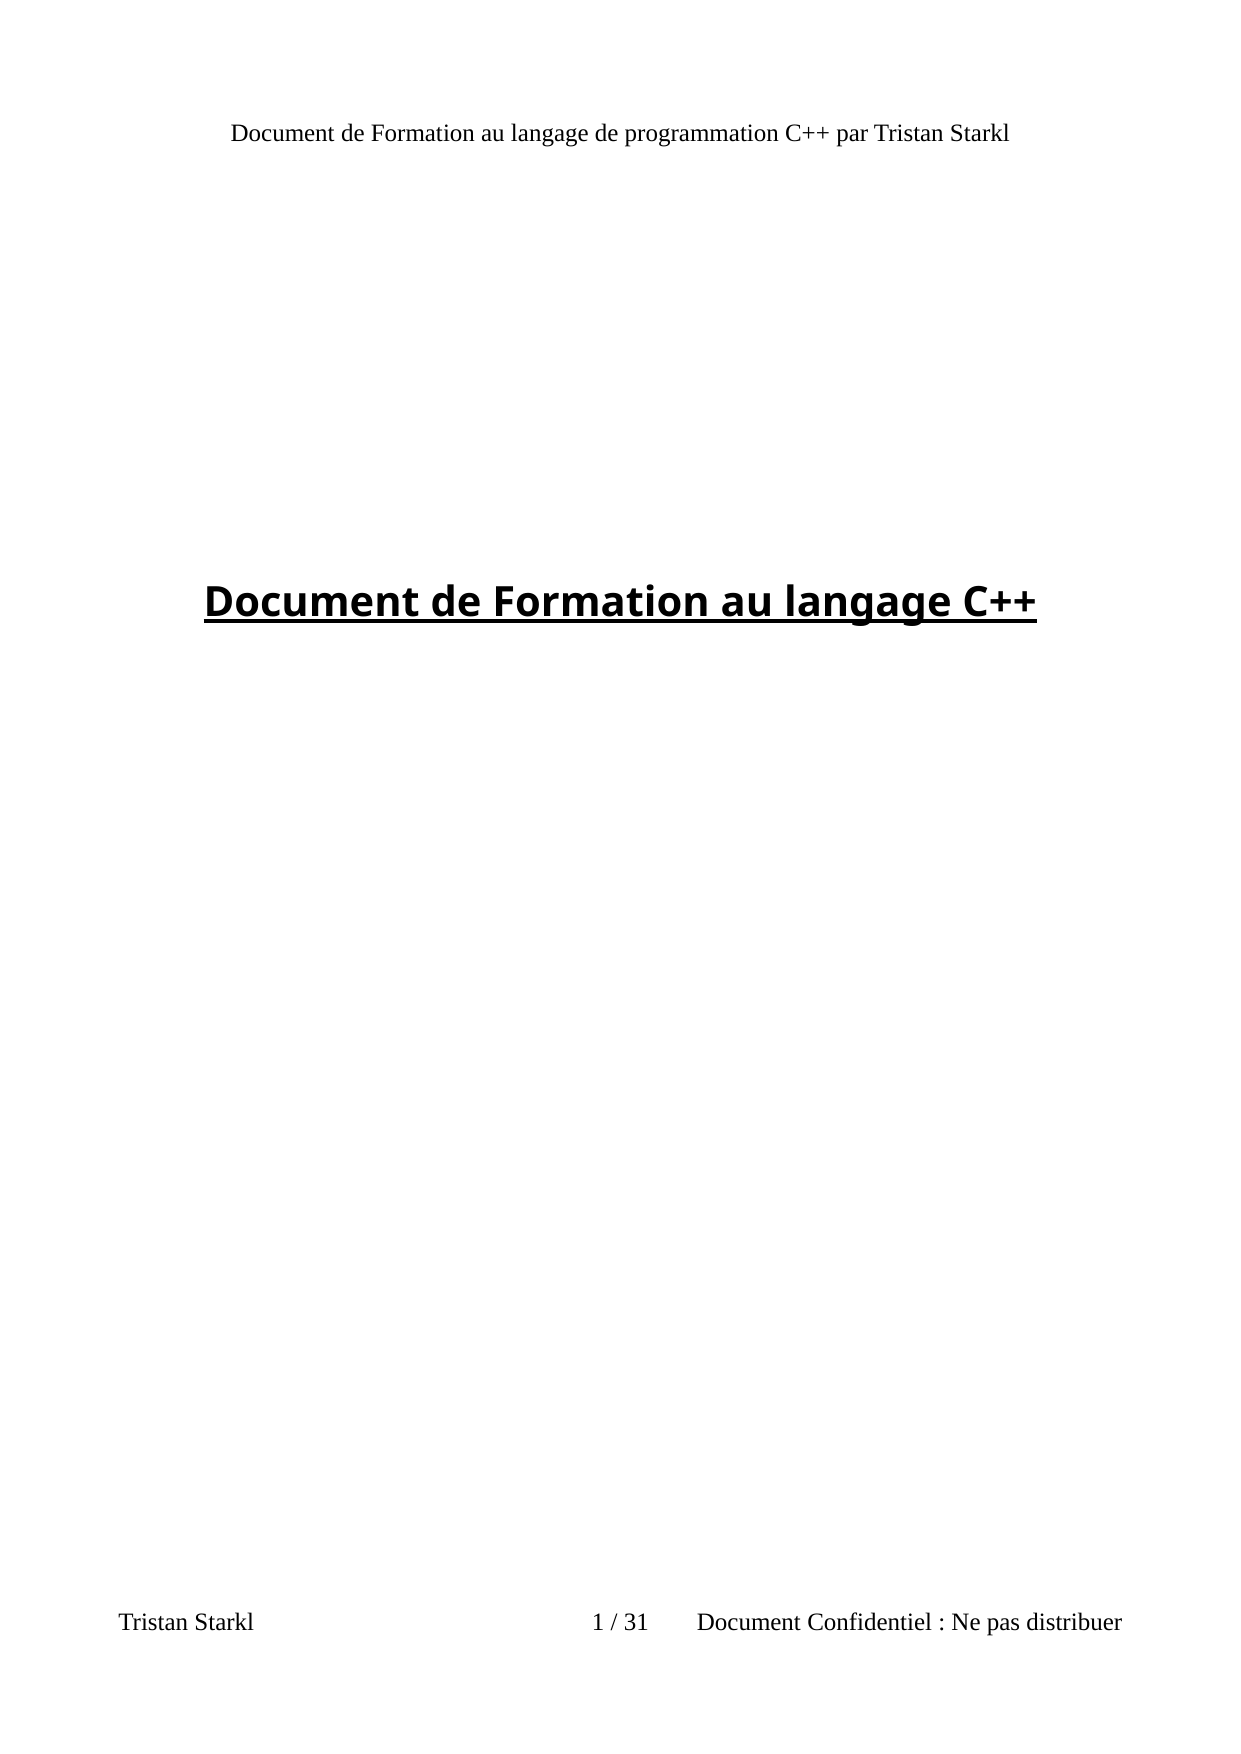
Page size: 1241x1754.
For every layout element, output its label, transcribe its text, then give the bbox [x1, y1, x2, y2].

text Document de Formation au langage C++ [118, 572, 1122, 628]
